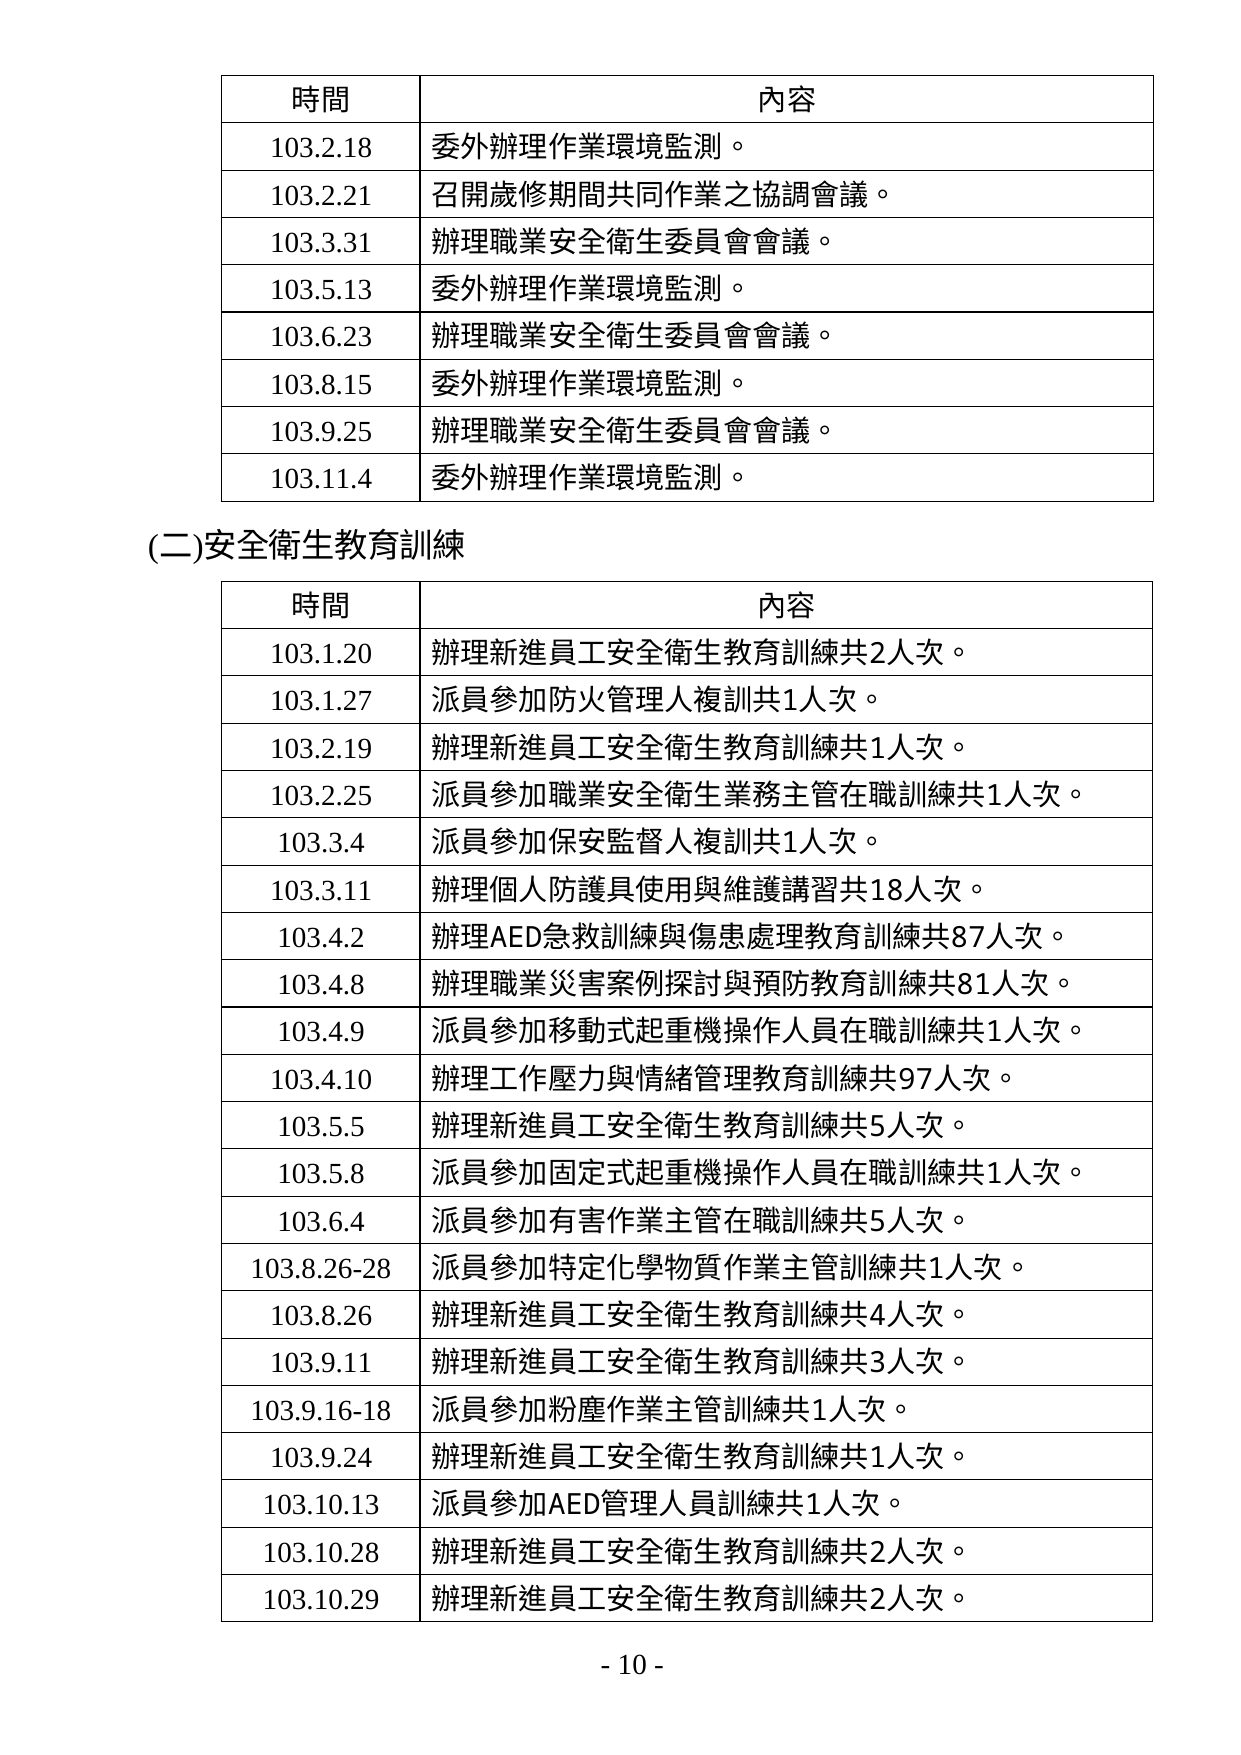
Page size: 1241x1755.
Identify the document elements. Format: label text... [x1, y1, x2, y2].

table_cell 103.10.13 [222, 1480, 419, 1527]
table_cell 103.2.25 [222, 771, 419, 817]
table_cell 103.9.11 [222, 1339, 419, 1385]
table_cell 103.5.8 [222, 1149, 419, 1196]
table_cell 辦理個人防護具使用與維護講習共18人次。 [421, 866, 1152, 912]
table_cell 派員參加防火管理人複訓共1人次。 [421, 676, 1152, 723]
table_cell 103.6.4 [222, 1197, 419, 1243]
table_cell 103.10.28 [222, 1528, 419, 1574]
table_cell 103.3.4 [222, 818, 419, 864]
table_cell 派員參加保安監督人複訓共1人次。 [421, 818, 1152, 864]
table_cell 103.8.26 [222, 1291, 419, 1337]
table_cell 103.2.18 [222, 123, 419, 169]
table_cell 辦理職業安全衛生委員會會議。 [421, 313, 1153, 359]
table_cell 派員參加AED管理人員訓練共1人次。 [421, 1480, 1152, 1527]
table_cell 辦理職業安全衛生委員會會議。 [421, 218, 1153, 264]
table_cell 辦理新進員工安全衛生教育訓練共1人次。 [421, 1433, 1152, 1479]
table_header 內容 [421, 76, 1153, 122]
table_cell 103.9.16-18 [222, 1386, 419, 1432]
table_cell 103.4.2 [222, 913, 419, 959]
table_cell 103.3.31 [222, 218, 419, 264]
table_cell 103.9.24 [222, 1433, 419, 1479]
table_cell 103.4.10 [222, 1055, 419, 1101]
table_header 內容 [421, 582, 1152, 628]
table_cell 103.4.9 [222, 1008, 419, 1054]
table_cell 103.1.27 [222, 676, 419, 723]
table_cell 103.9.25 [222, 407, 419, 453]
table_cell 辦理新進員工安全衛生教育訓練共2人次。 [421, 1528, 1152, 1574]
table_cell 辦理職業安全衛生委員會會議。 [421, 407, 1153, 453]
table_cell 派員參加有害作業主管在職訓練共5人次。 [421, 1197, 1152, 1243]
table_cell 派員參加固定式起重機操作人員在職訓練共1人次。 [421, 1149, 1152, 1196]
table_cell 103.11.4 [222, 454, 419, 501]
table_header 時間 [222, 76, 419, 122]
table_cell 委外辦理作業環境監測。 [421, 265, 1153, 311]
table_cell 辦理新進員工安全衛生教育訓練共5人次。 [421, 1102, 1152, 1148]
table_cell 103.2.21 [222, 171, 419, 217]
table_cell 103.6.23 [222, 313, 419, 359]
table_cell 103.2.19 [222, 724, 419, 770]
text (二)安全衛生教育訓練 [148, 514, 1122, 568]
table_cell 召開歲修期間共同作業之協調會議。 [421, 171, 1153, 217]
table_cell 辦理新進員工安全衛生教育訓練共4人次。 [421, 1291, 1152, 1337]
table_cell 委外辦理作業環境監測。 [421, 123, 1153, 169]
table_cell 辦理職業災害案例探討與預防教育訓練共81人次。 [421, 960, 1152, 1006]
table_cell 103.1.20 [222, 629, 419, 675]
table_cell 派員參加粉塵作業主管訓練共1人次。 [421, 1386, 1152, 1432]
table_cell 辦理AED急救訓練與傷患處理教育訓練共87人次。 [421, 913, 1152, 959]
table_cell 辦理新進員工安全衛生教育訓練共3人次。 [421, 1339, 1152, 1385]
table_cell 辦理新進員工安全衛生教育訓練共1人次。 [421, 724, 1152, 770]
table_cell 103.8.15 [222, 360, 419, 406]
table_header 時間 [222, 582, 419, 628]
table_cell 103.5.13 [222, 265, 419, 311]
table_cell 103.5.5 [222, 1102, 419, 1148]
table_cell 派員參加特定化學物質作業主管訓練共1人次。 [421, 1244, 1152, 1290]
table_cell 103.4.8 [222, 960, 419, 1006]
table_cell 辦理新進員工安全衛生教育訓練共2人次。 [421, 1575, 1152, 1621]
table_cell 103.8.26-28 [222, 1244, 419, 1290]
table_cell 103.10.29 [222, 1575, 419, 1621]
table_cell 103.3.11 [222, 866, 419, 912]
table_cell 委外辦理作業環境監測。 [421, 454, 1153, 501]
table_cell 委外辦理作業環境監測。 [421, 360, 1153, 406]
table_cell 辦理工作壓力與情緒管理教育訓練共97人次。 [421, 1055, 1152, 1101]
table_cell 辦理新進員工安全衛生教育訓練共2人次。 [421, 629, 1152, 675]
table_cell 派員參加移動式起重機操作人員在職訓練共1人次。 [421, 1008, 1152, 1054]
table_cell 派員參加職業安全衛生業務主管在職訓練共1人次。 [421, 771, 1152, 817]
